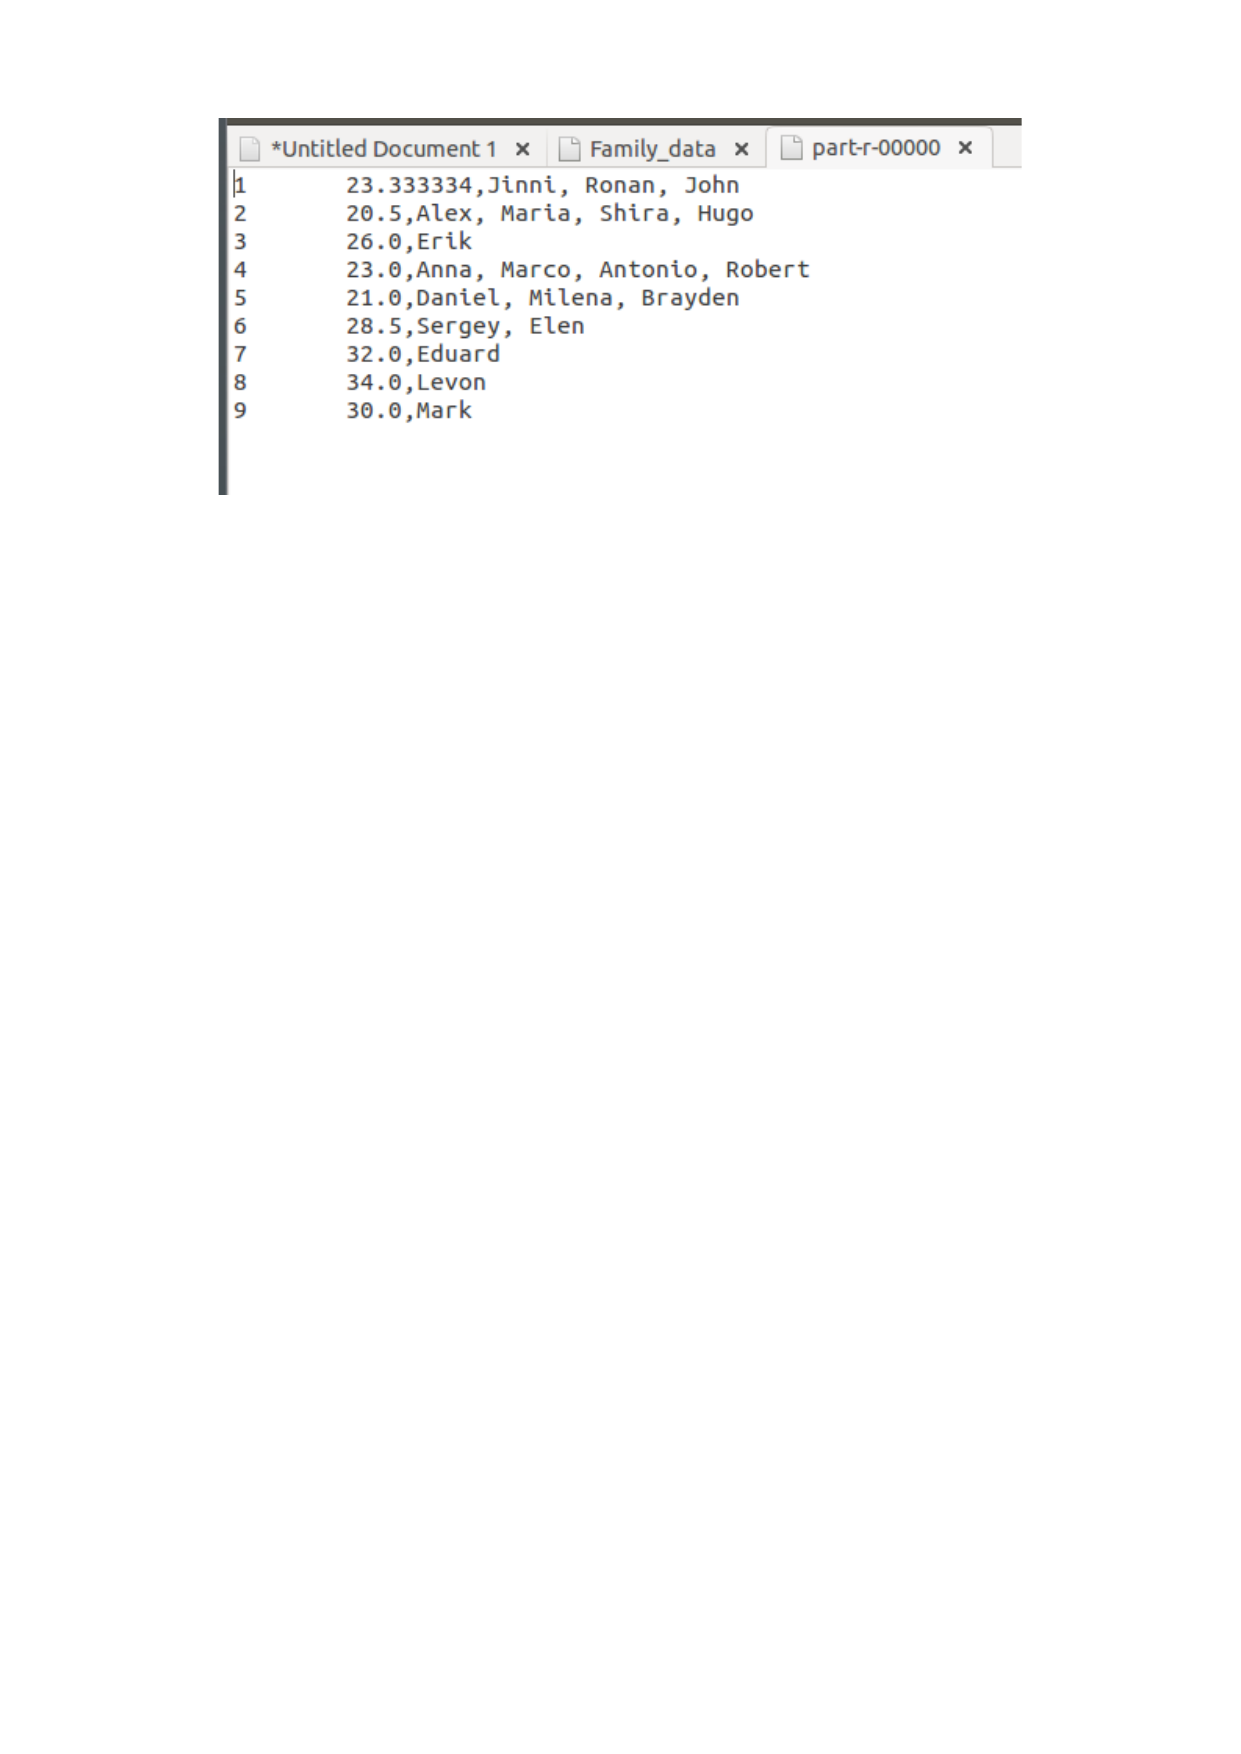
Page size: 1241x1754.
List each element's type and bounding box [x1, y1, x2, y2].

picture [218, 118, 1022, 495]
